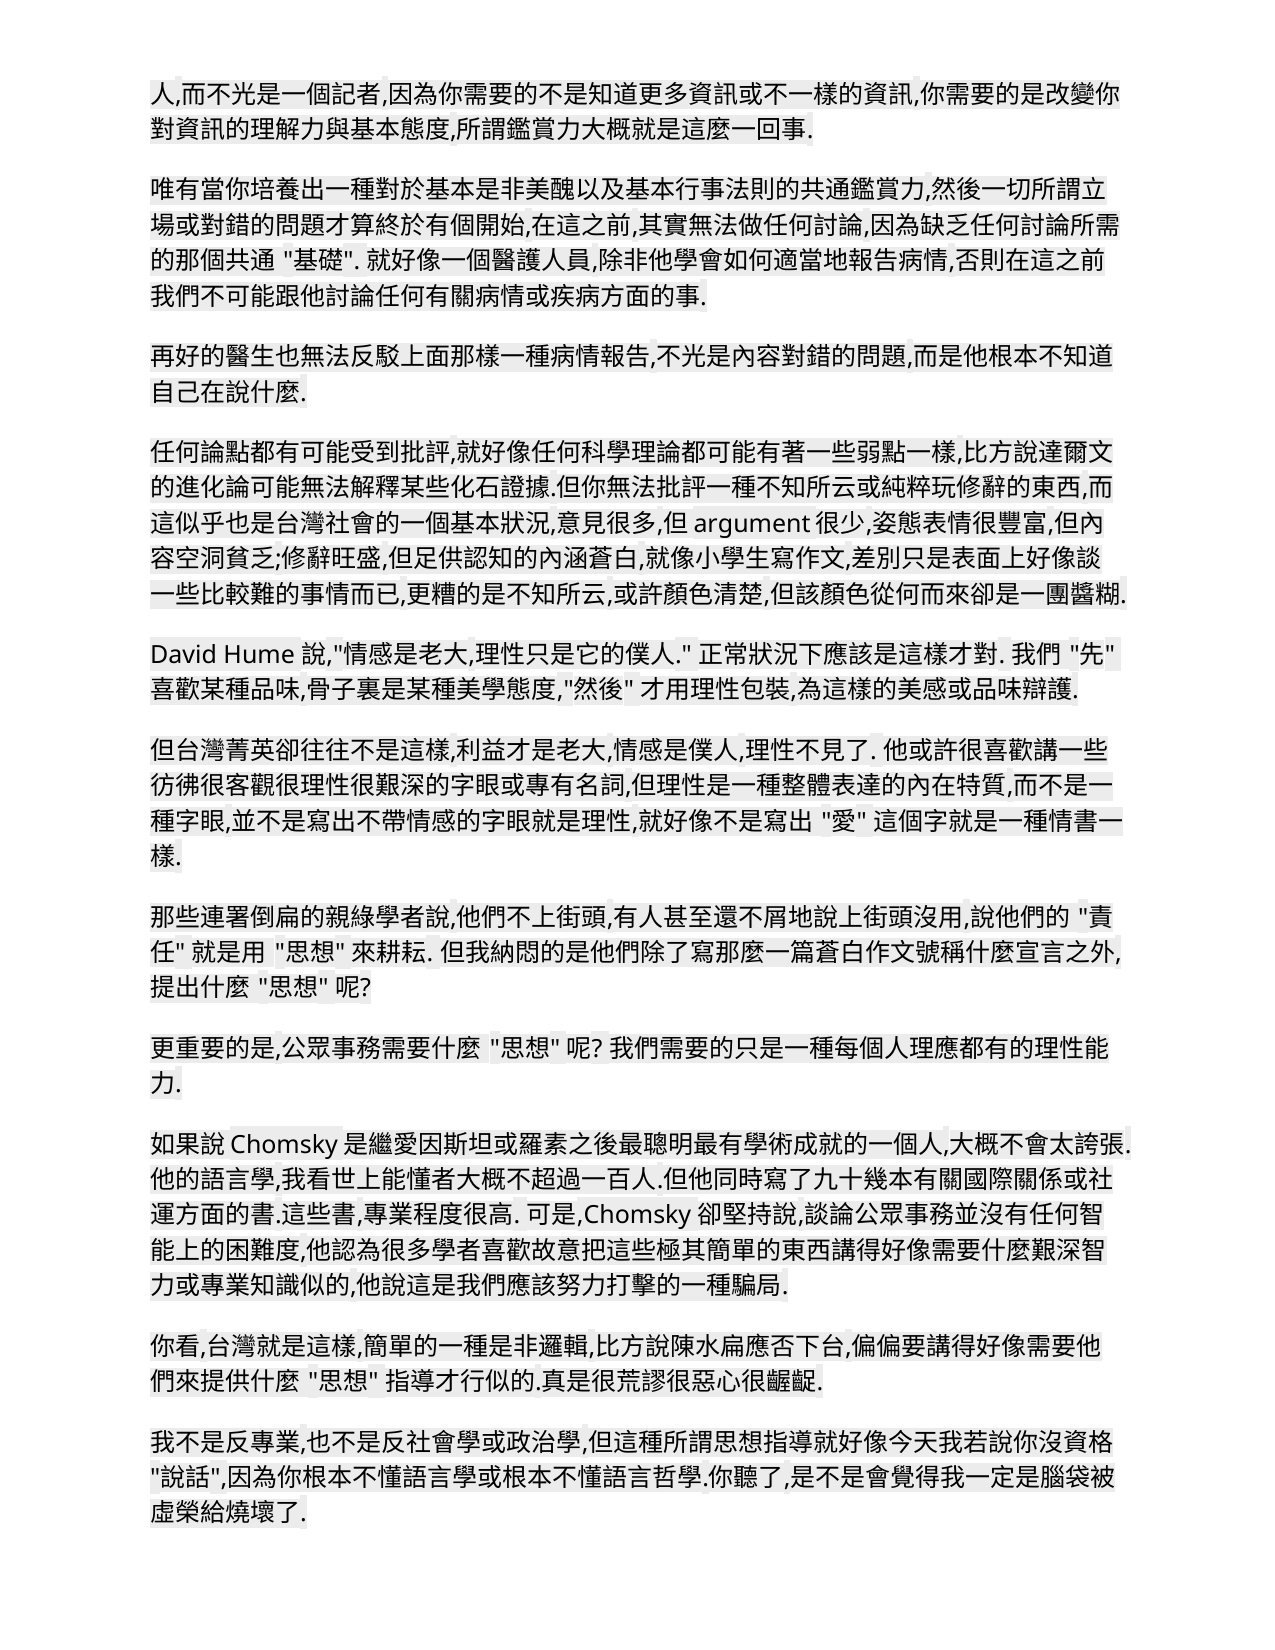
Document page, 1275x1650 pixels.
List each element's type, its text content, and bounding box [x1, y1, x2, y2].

text 任何論點都有可能受到批評,就好像任何科學理論都可能有著一些弱點一樣,比方說達爾文的進化論可能無法解釋某些化石證據.但你無法批評一種不知所云或純粹玩修辭的東西,而這似乎也是台灣社會的一個基本狀況,意見很多,但argument很少,姿態表情很豐富,但內容空洞貧乏;修辭旺盛,但足供認知的內涵蒼白,就像小學生寫作文,差別只是表面上好像談一些比較難的事情而已,更糟的是不知所云,或許顏色清楚,但該顏色從何而來卻是一團醬糊. [150, 433, 1125, 610]
text 如果說Chomsky是繼愛因斯坦或羅素之後最聰明最有學術成就的一個人,大概不會太誇張.他的語言學,我看世上能懂者大概不超過一百人.但他同時寫了九十幾本有關國際關係或社運方面的書.這些書,專業程度很高. 可是,Chomsky 卻堅持說,談論公眾事務並沒有任何智能上的困難度,他認為很多學者喜歡故意把這些極其簡單的東西講得好像需要什麼艱深智力或專業知識似的,他說這是我們應該努力打擊的一種騙局. [150, 1125, 1125, 1302]
text 人,而不光是一個記者,因為你需要的不是知道更多資訊或不一樣的資訊,你需要的是改變你對資訊的理解力與基本態度,所謂鑑賞力大概就是這麼一回事. [150, 75, 1125, 146]
text 更重要的是,公眾事務需要什麼 "思想" 呢? 我們需要的只是一種每個人理應都有的理性能力. [150, 1029, 1125, 1100]
text 唯有當你培養出一種對於基本是非美醜以及基本行事法則的共通鑑賞力,然後一切所謂立場或對錯的問題才算終於有個開始,在這之前,其實無法做任何討論,因為缺乏任何討論所需的那個共通 "基礎". 就好像一個醫護人員,除非他學會如何適當地報告病情,否則在這之前我們不可能跟他討論任何有關病情或疾病方面的事. [150, 171, 1125, 312]
text David Hume 說,"情感是老大,理性只是它的僕人." 正常狀況下應該是這樣才對. 我們 "先" 喜歡某種品味,骨子裏是某種美學態度,"然後" 才用理性包裝,為這樣的美感或品味辯護. [150, 635, 1125, 706]
text 那些連署倒扁的親綠學者說,他們不上街頭,有人甚至還不屑地說上街頭沒用,說他們的 "責任" 就是用 "思想" 來耕耘. 但我納悶的是他們除了寫那麼一篇蒼白作文號稱什麼宣言之外,提出什麼 "思想" 呢? [150, 898, 1125, 1004]
text 我不是反專業,也不是反社會學或政治學,但這種所謂思想指導就好像今天我若說你沒資格 "說話",因為你根本不懂語言學或根本不懂語言哲學.你聽了,是不是會覺得我一定是腦袋被虛榮給燒壞了. [150, 1423, 1125, 1529]
text 你看,台灣就是這樣,簡單的一種是非邏輯,比方說陳水扁應否下台,偏偏要講得好像需要他們來提供什麼 "思想" 指導才行似的.真是很荒謬很惡心很齷齪. [150, 1327, 1125, 1398]
text 但台灣菁英卻往往不是這樣,利益才是老大,情感是僕人,理性不見了. 他或許很喜歡講一些彷彿很客觀很理性很艱深的字眼或專有名詞,但理性是一種整體表達的內在特質,而不是一種字眼,並不是寫出不帶情感的字眼就是理性,就好像不是寫出 "愛" 這個字就是一種情書一樣. [150, 731, 1125, 873]
text 再好的醫生也無法反駁上面那樣一種病情報告,不光是內容對錯的問題,而是他根本不知道自己在說什麼. [150, 337, 1125, 408]
